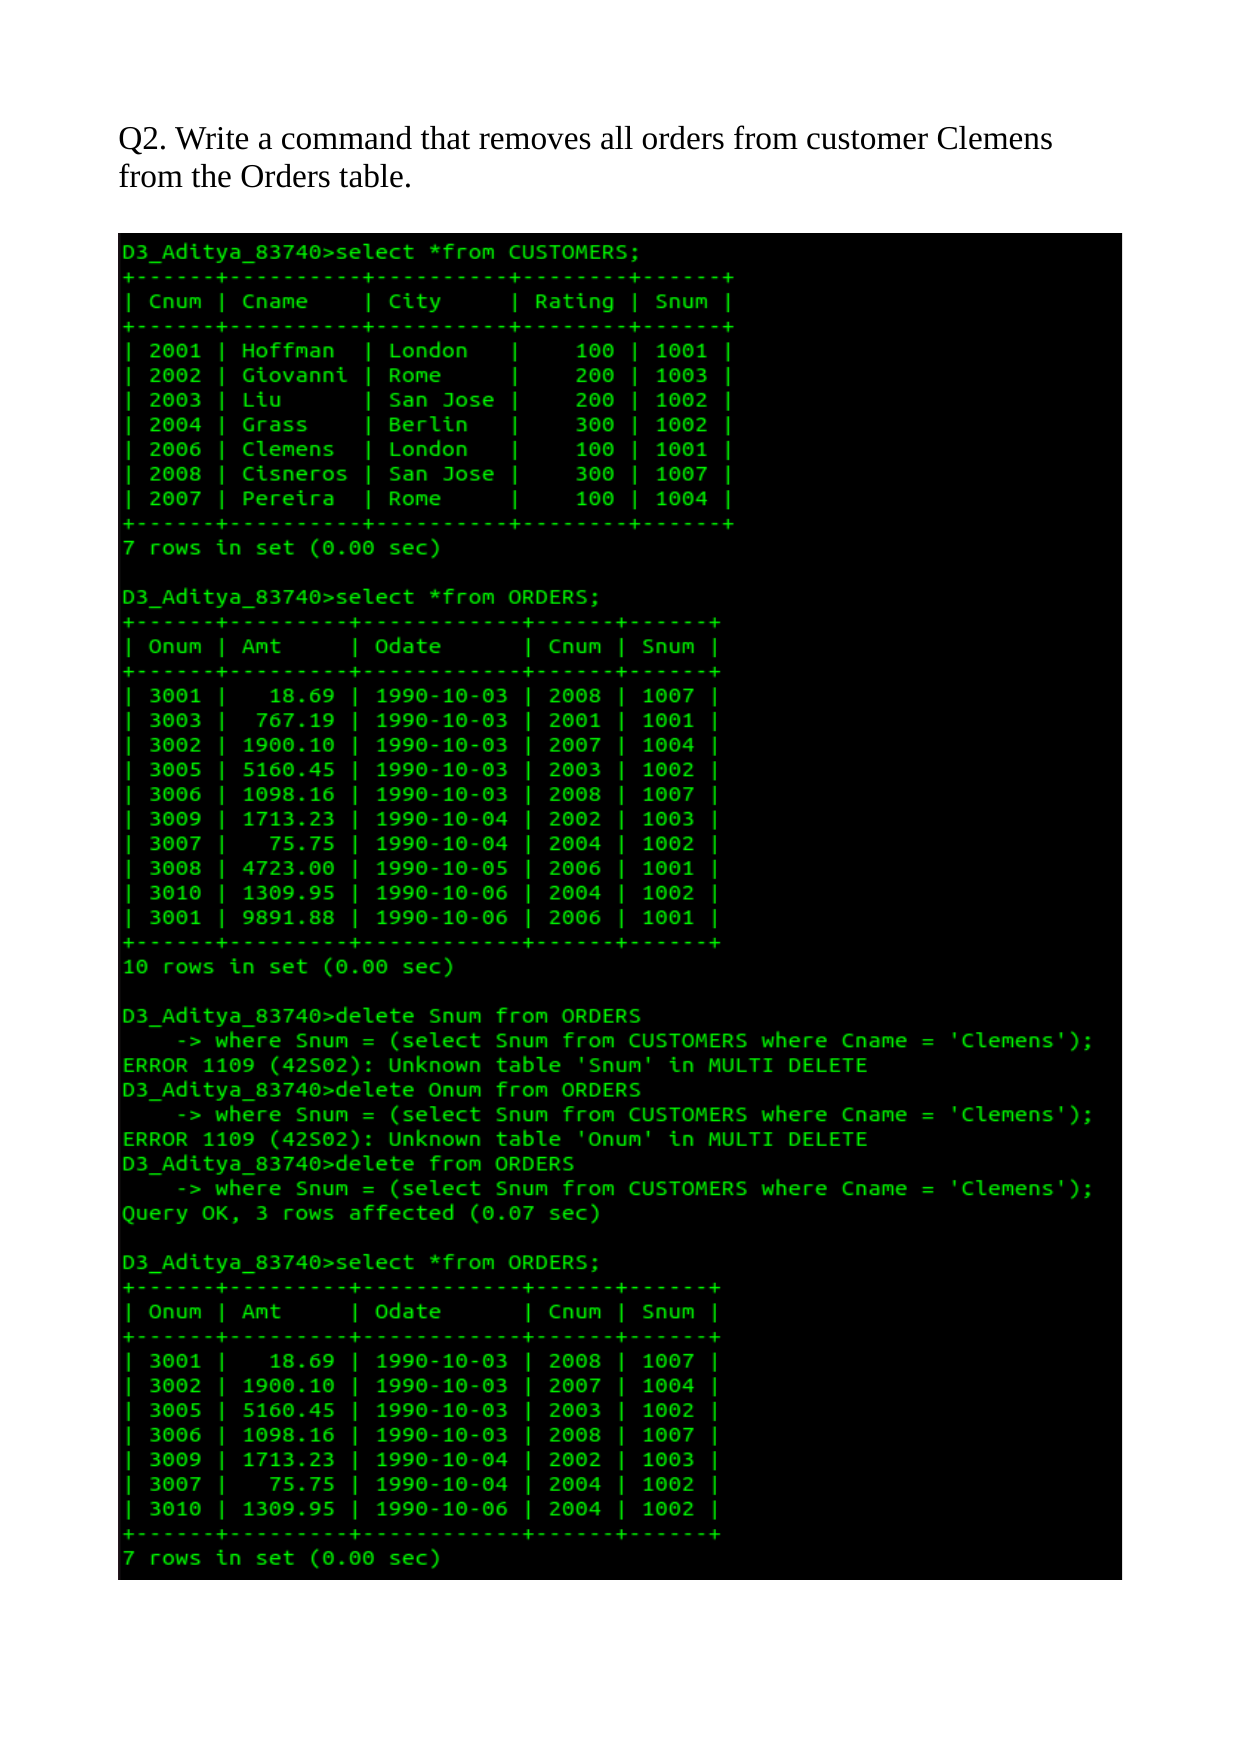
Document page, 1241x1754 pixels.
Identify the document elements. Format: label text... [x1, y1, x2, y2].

picture [118, 233, 1123, 1580]
text Q2. Write a command that removes all orders from customer Clemens from the Orders table. [118, 118, 1122, 195]
